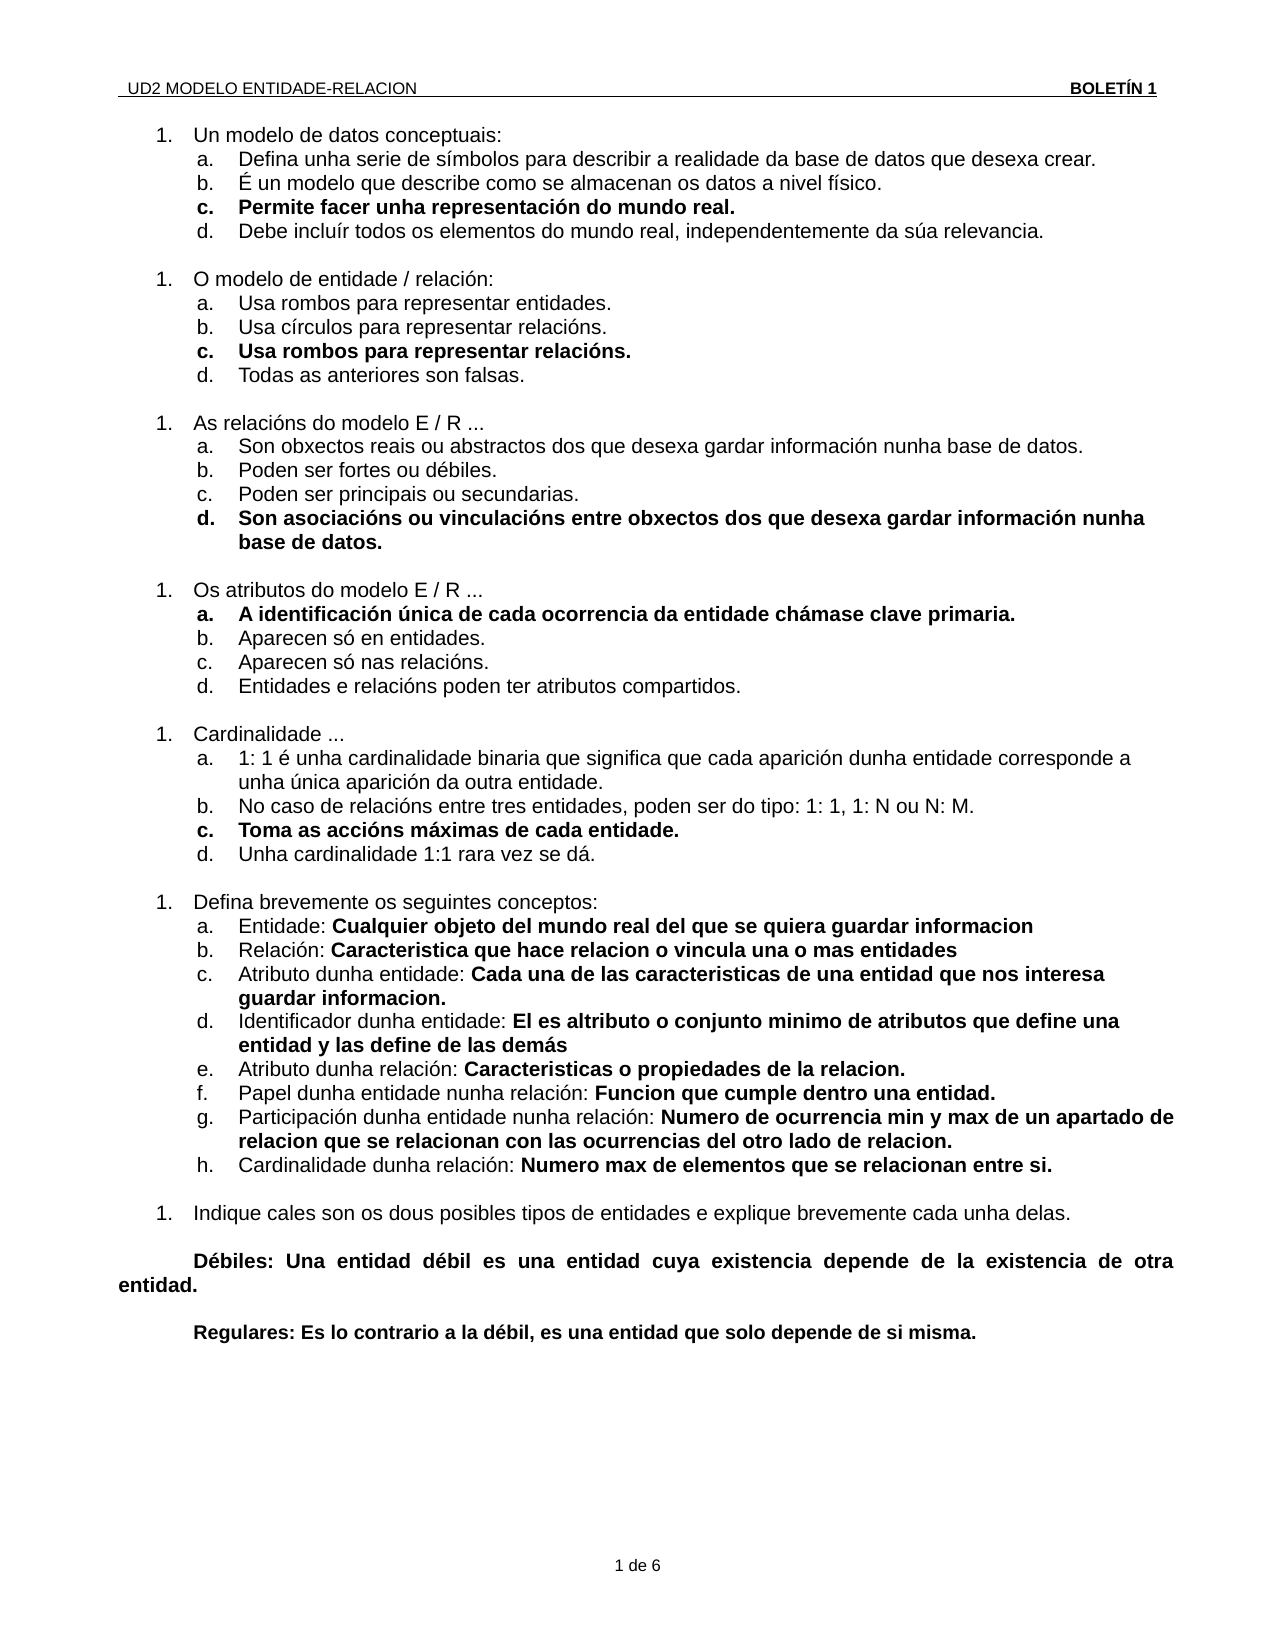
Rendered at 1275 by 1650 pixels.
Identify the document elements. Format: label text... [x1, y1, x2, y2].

list Defina unha serie de símbolos para describir a realidade da base de datos que desexa crear. [197, 147, 1176, 171]
list Atributo dunha relación: Caracteristicas o propiedades de la relacion. [197, 1057, 1176, 1081]
list As relacións do modelo E / R ... [156, 410, 1176, 434]
list Entidade: Cualquier objeto del mundo real del que se quiera guardar informacion [197, 913, 1176, 937]
text Regulares: Es lo contrario a la débil, es una entidad que solo depende de si misma. [118, 1321, 1176, 1343]
list Os atributos do modelo E / R ... [156, 578, 1176, 602]
list Defina brevemente os seguintes conceptos: [156, 889, 1176, 913]
list Debe incluír todos os elementos do mundo real, independentemente da súa relevancia. [197, 219, 1176, 243]
list Poden ser principais ou secundarias. [197, 482, 1176, 506]
list Usa círculos para representar relacións. [197, 314, 1176, 338]
list A identificación única de cada ocorrencia da entidade chámase clave primaria. [197, 602, 1176, 626]
list No caso de relacións entre tres entidades, poden ser do tipo: 1: 1, 1: N ou N: M. [197, 794, 1176, 818]
list Cardinalidade dunha relación: Numero max de elementos que se relacionan entre si. [197, 1153, 1176, 1177]
list Permite facer unha representación do mundo real. [197, 195, 1176, 219]
list Usa rombos para representar relacións. [197, 338, 1176, 362]
list Poden ser fortes ou débiles. [197, 458, 1176, 482]
list Aparecen só nas relacións. [197, 650, 1176, 674]
list É un modelo que describe como se almacenan os datos a nivel físico. [197, 171, 1176, 195]
list Indique cales son os dous posibles tipos de entidades e explique brevemente cada unha delas. [156, 1201, 1176, 1225]
list Atributo dunha entidade: Cada una de las caracteristicas de una entidad que nos interesa guardar informacion. [197, 961, 1176, 1009]
list Papel dunha entidade nunha relación: Funcion que cumple dentro una entidad. [197, 1081, 1176, 1105]
list Son obxectos reais ou abstractos dos que desexa gardar información nunha base de datos. [197, 434, 1176, 458]
list Todas as anteriores son falsas. [197, 362, 1176, 386]
list Cardinalidade ... [156, 722, 1176, 746]
list Relación: Caracteristica que hace relacion o vincula una o mas entidades [197, 937, 1176, 961]
list O modelo de entidade / relación: [156, 267, 1176, 291]
list Identificador dunha entidade: El es altributo o conjunto minimo de atributos que define una entidad y las define de las demás [197, 1009, 1176, 1057]
list Aparecen só en entidades. [197, 626, 1176, 650]
list Son asociacións ou vinculacións entre obxectos dos que desexa gardar información nunha base de datos. [197, 506, 1176, 554]
text Débiles: Una entidad débil es una entidad cuya existencia depende de la existencia de otra entidad. [118, 1249, 1176, 1297]
list 1: 1 é unha cardinalidade binaria que significa que cada aparición dunha entidade corresponde a unha única aparición da outra entidade. [197, 746, 1176, 794]
list Un modelo de datos conceptuais: [156, 123, 1176, 147]
list Toma as accións máximas de cada entidade. [197, 818, 1176, 842]
list Entidades e relacións poden ter atributos compartidos. [197, 674, 1176, 698]
list Usa rombos para representar entidades. [197, 291, 1176, 314]
list Unha cardinalidade 1:1 rara vez se dá. [197, 842, 1176, 866]
list Participación dunha entidade nunha relación: Numero de ocurrencia min y max de un apartado de relacion que se relacionan con las ocurrencias del otro lado de relacion. [197, 1105, 1176, 1153]
